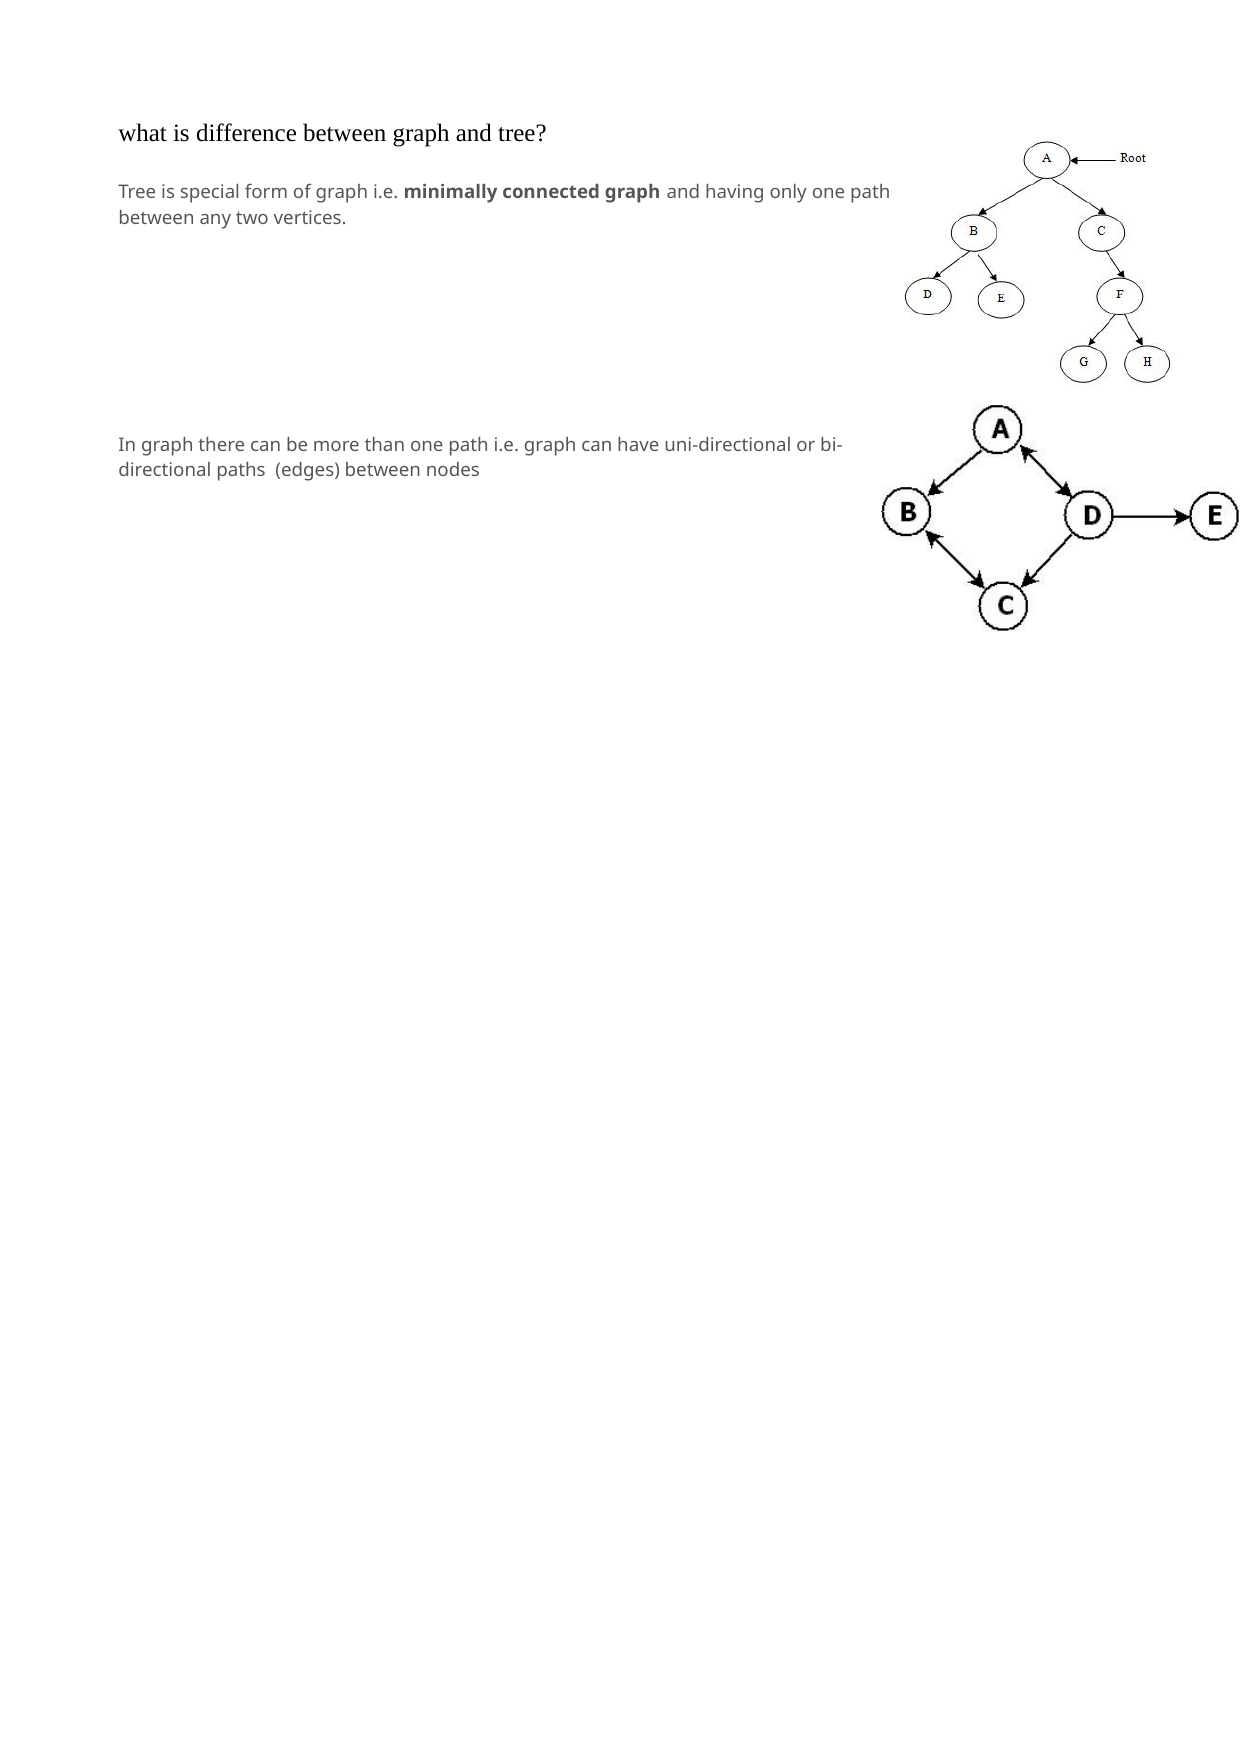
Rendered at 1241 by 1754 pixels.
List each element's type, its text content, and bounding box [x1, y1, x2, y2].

text what is difference between graph and tree? [118, 118, 1122, 147]
text In graph there can be more than one path i.e. graph can have uni-directional or bi-directional paths (edges) between nodes [118, 431, 881, 482]
picture [903, 129, 1203, 387]
text Tree is special form of graph i.e. minimally connected graph and having only one path between any two vertices. [118, 176, 903, 230]
picture [881, 404, 1240, 633]
